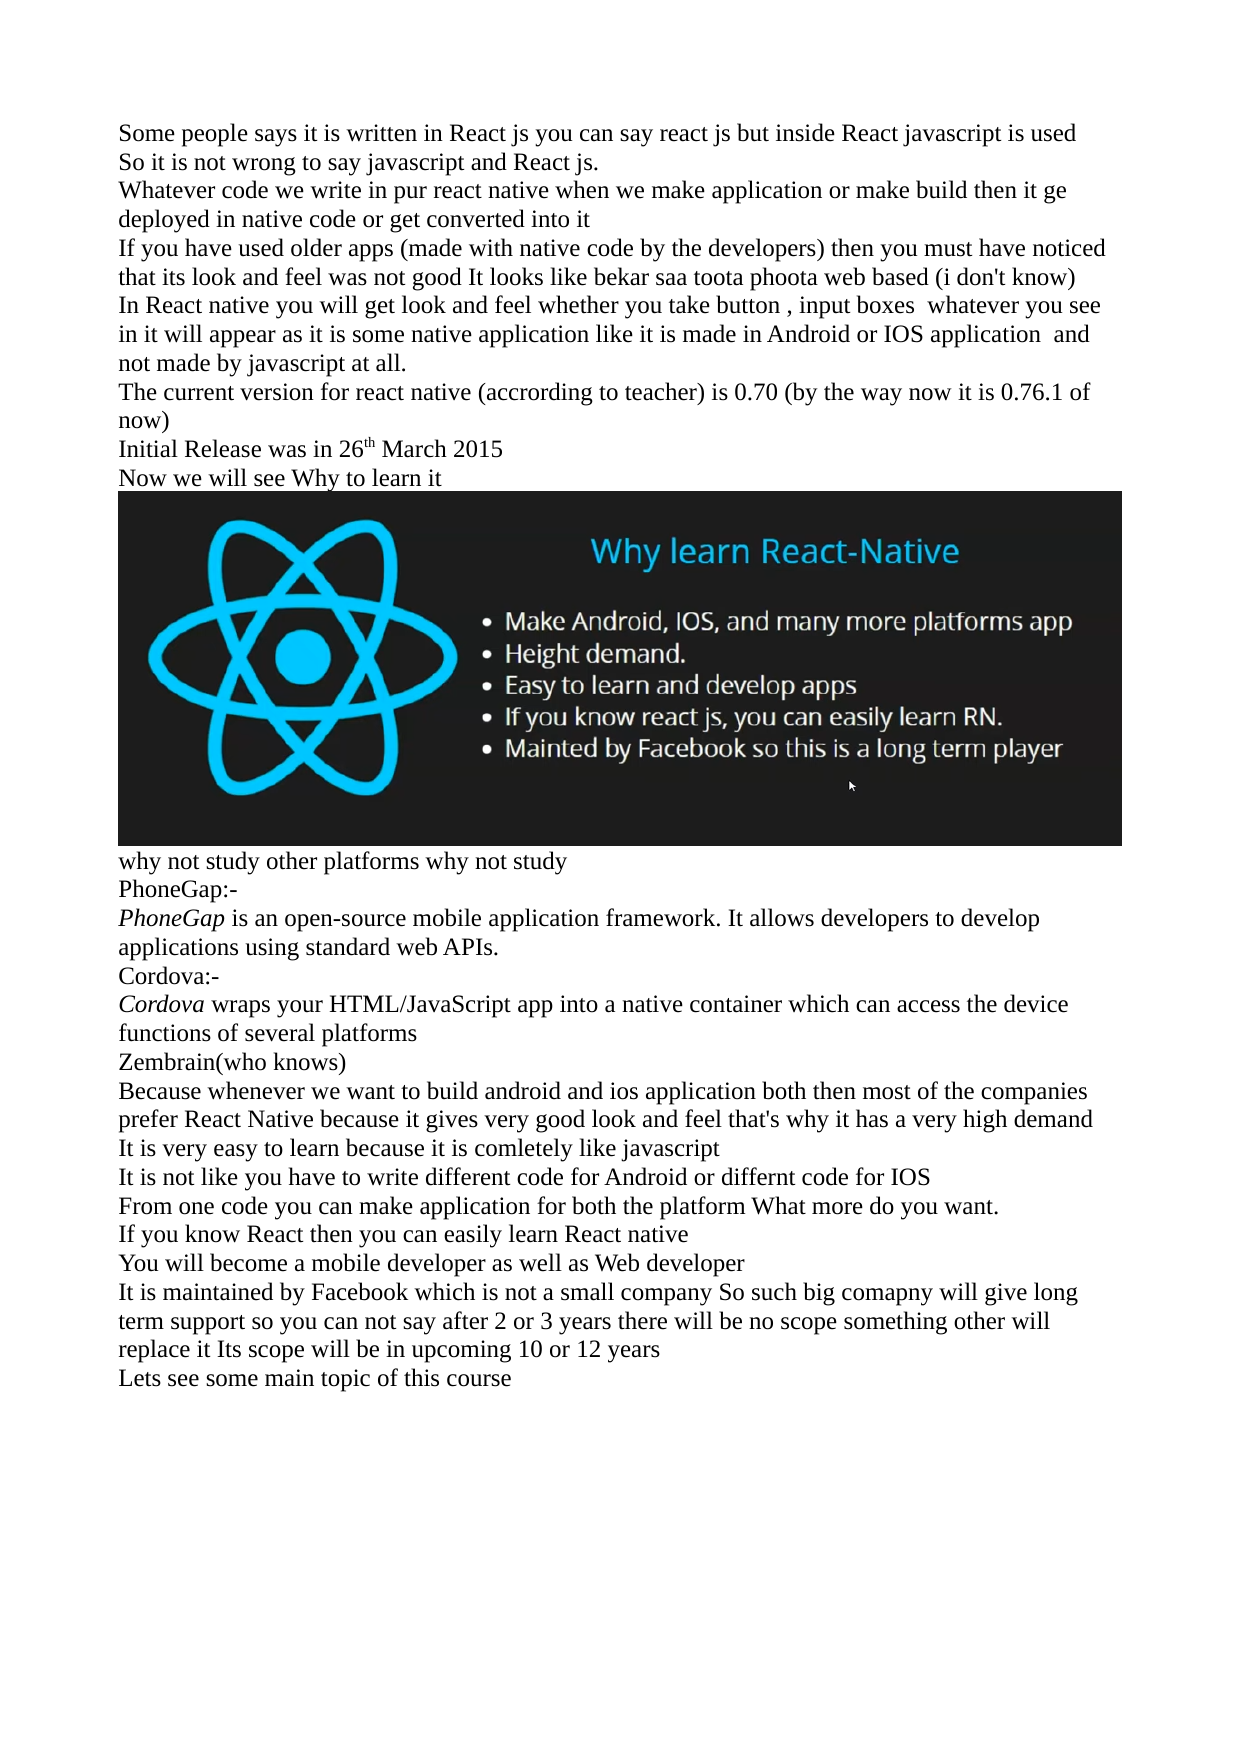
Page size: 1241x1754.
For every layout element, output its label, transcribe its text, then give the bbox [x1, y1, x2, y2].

text PhoneGap is an open-source mobile application framework. It allows developers to develop applications using standard web APIs. [118, 903, 1122, 961]
text If you have used older apps (made with native code by the developers) then you must have noticed that its look and feel was not good It looks like bekar saa toota phoota web based (i don't know) [118, 233, 1122, 291]
text why not study other platforms why not study [118, 846, 1122, 874]
text Initial Release was in 26th March 2015 [118, 434, 1122, 463]
text From one code you can make application for both the platform What more do you want. [118, 1191, 1122, 1219]
text Because whenever we want to build android and ios application both then most of the companies prefer React Native because it gives very good look and feel that's why it has a very high demand [118, 1076, 1122, 1133]
text Zembrain(who knows) [118, 1047, 1122, 1076]
text The current version for react native (accrording to teacher) is 0.70 (by the way now it is 0.76.1 of now) [118, 377, 1122, 434]
text Cordova wraps your HTML/JavaScript app into a native container which can access the device functions of several platforms [118, 989, 1122, 1047]
text You will become a mobile developer as well as Web developer [118, 1248, 1122, 1277]
text It is not like you have to write different code for Android or differnt code for IOS [118, 1162, 1122, 1191]
text PhoneGap:- [118, 874, 1122, 903]
text Lets see some main topic of this course [118, 1363, 1122, 1392]
text Cordova:- [118, 961, 1122, 989]
text It is maintained by Facebook which is not a small company So such big comapny will give long term support so you can not say after 2 or 3 years there will be no scope something other will replace it Its scope will be in upcoming 10 or 12 years [118, 1277, 1122, 1363]
picture [118, 491, 1122, 846]
text It is very easy to learn because it is comletely like javascript [118, 1133, 1122, 1162]
text Some people says it is written in React js you can say react js but inside React javascript is used [118, 118, 1122, 147]
text In React native you will get look and feel whether you take button , input boxes whatever you see in it will appear as it is some native application like it is made in Android or IOS application and not made by javascript at all. [118, 291, 1122, 377]
text If you know React then you can easily learn React native [118, 1219, 1122, 1248]
text Whatever code we write in pur react native when we make application or make build then it ge deployed in native code or get converted into it [118, 176, 1122, 233]
text So it is not wrong to say javascript and React js. [118, 147, 1122, 176]
text Now we will see Why to learn it [118, 463, 1122, 491]
